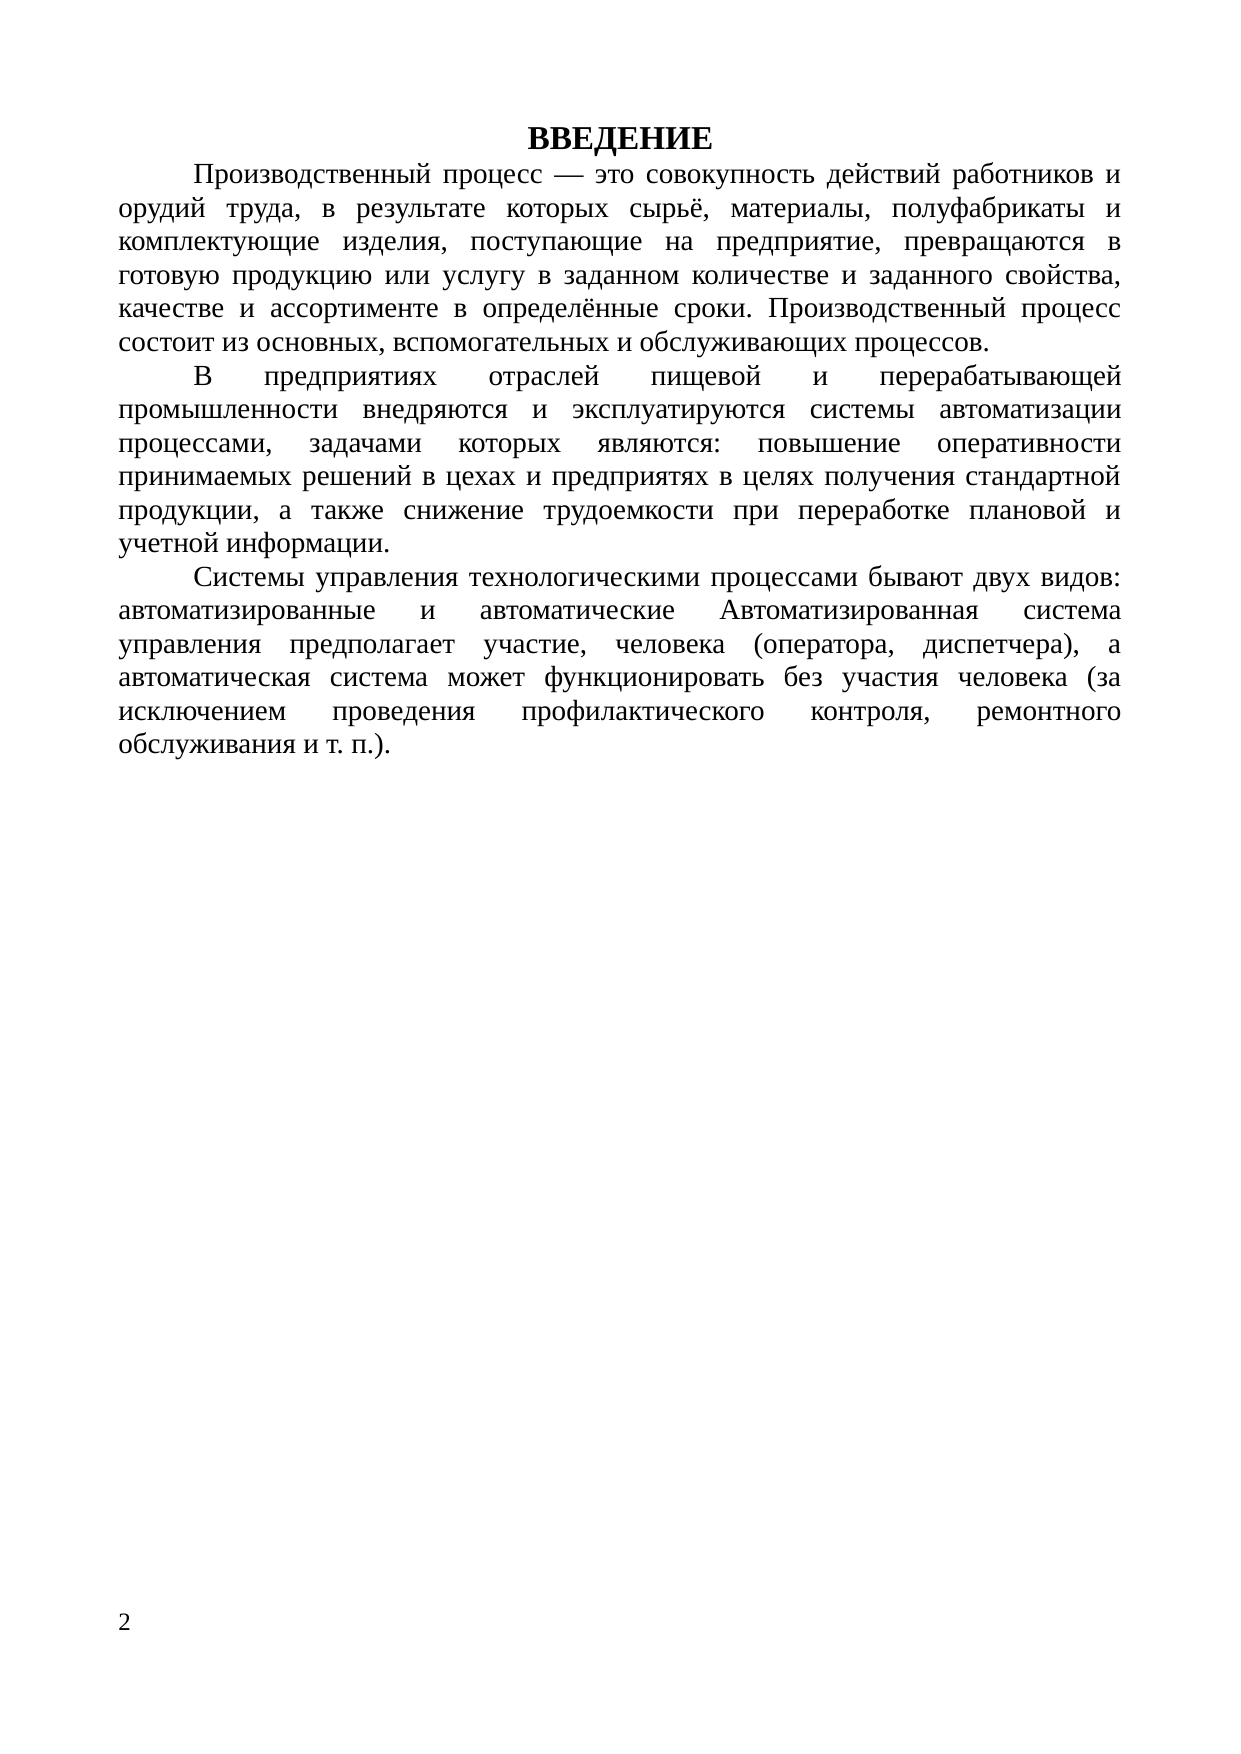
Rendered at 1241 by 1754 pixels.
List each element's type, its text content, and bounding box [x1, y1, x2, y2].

text Системы управления технологическими процессами бывают двух видов: автоматизированные и автоматические Автоматизированная система управления предполагает участие, человека (оператора, диспетчера), а автоматическая система может функционировать без участия человека (за исключением проведения профилактического контроля, ремонтного обслуживания и т. п.). [118, 559, 1122, 760]
text ВВЕДЕНИЕ [118, 118, 1122, 156]
text В предприятиях отраслей пищевой и перерабатывающей промышленности внедряются и эксплуатируются системы автоматизации процессами, задачами которых являются: повышение оперативности принимаемых решений в цехах и предприятях в целях получения стандартной продукции, а также снижение трудоемкости при переработке плановой и учетной информации. [118, 358, 1122, 559]
text Производственный процесс — это совокупность действий работников и орудий труда, в результате которых сырьё, материалы, полуфабрикаты и комплектующие изделия, поступающие на предприятие, превращаются в готовую продукцию или услугу в заданном количестве и заданного свойства, качестве и ассортименте в определённые сроки. Производственный процесс состоит из основных, вспомогательных и обслуживающих процессов. [118, 156, 1122, 358]
